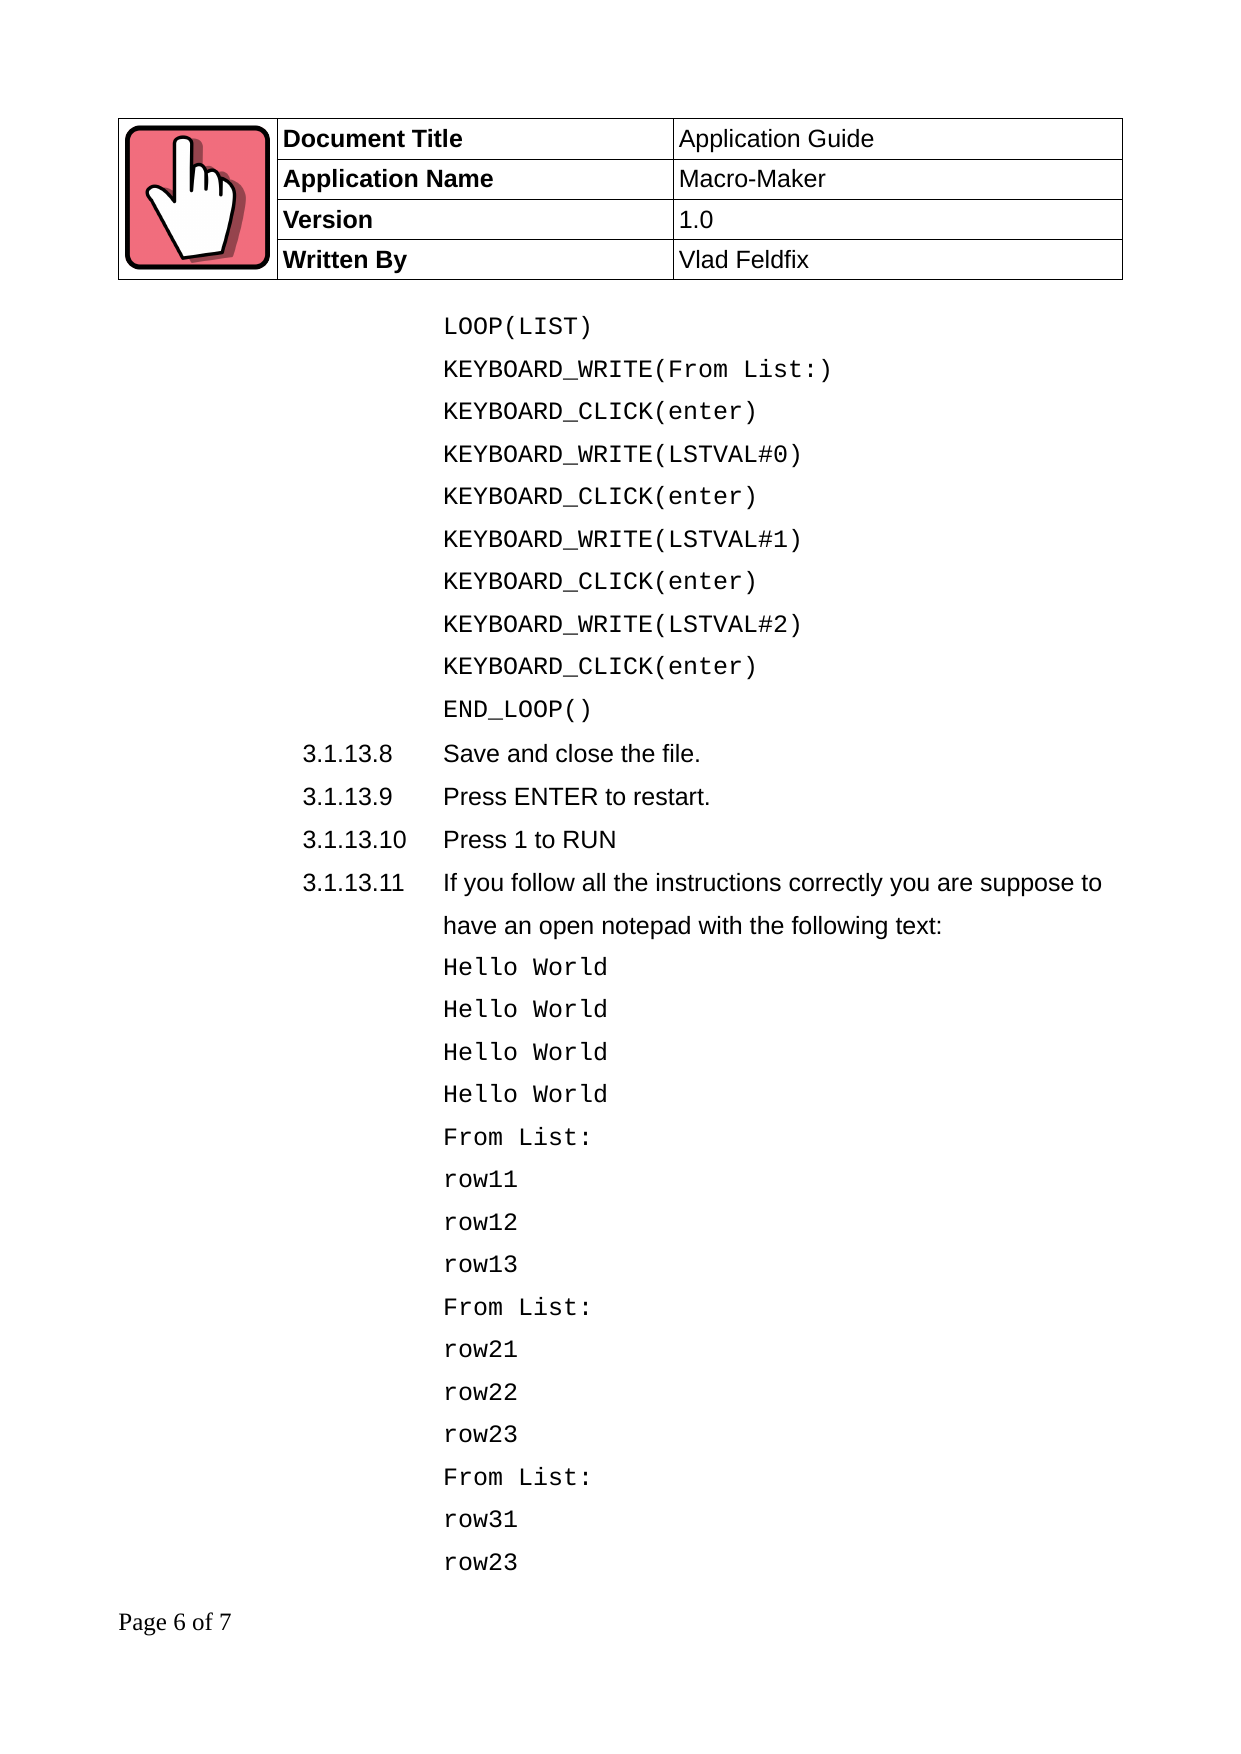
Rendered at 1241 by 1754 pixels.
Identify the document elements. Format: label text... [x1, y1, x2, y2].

picture [123, 123, 272, 272]
list Save and close the file. [295, 739, 1122, 767]
list From List: [295, 1124, 1122, 1152]
list Press ENTER to restart. [295, 782, 1122, 811]
list From List: [295, 1294, 1122, 1322]
list row21 [295, 1337, 1122, 1365]
list LOOP(LIST) KEYBOARD_WRITE(From List:) KEYBOARD_CLICK(enter) KEYBOARD_WRITE(LSTVAL#0) KEYBOARD_CLICK(enter) KEYBOARD_WRITE(LSTVAL#1) KEYBOARD_CLICK(enter) KEYBOARD_WRITE(LSTVAL#2) KEYBOARD_CLICK(enter) END_LOOP() [295, 314, 1122, 724]
list If you follow all the instructions correctly you are suppose to have an open notepad with the following text: Hello World [295, 868, 1122, 982]
list row13 [295, 1252, 1122, 1280]
list row22 [295, 1379, 1122, 1407]
list From List: [295, 1464, 1122, 1492]
list row31 [295, 1507, 1122, 1535]
list Hello World [295, 997, 1122, 1025]
list row23 [295, 1422, 1122, 1450]
list Hello World [295, 1082, 1122, 1110]
list Press 1 to RUN [295, 825, 1122, 854]
list row23 [295, 1549, 1122, 1577]
list row12 [295, 1209, 1122, 1237]
list row11 [295, 1167, 1122, 1195]
list Hello World [295, 1039, 1122, 1067]
